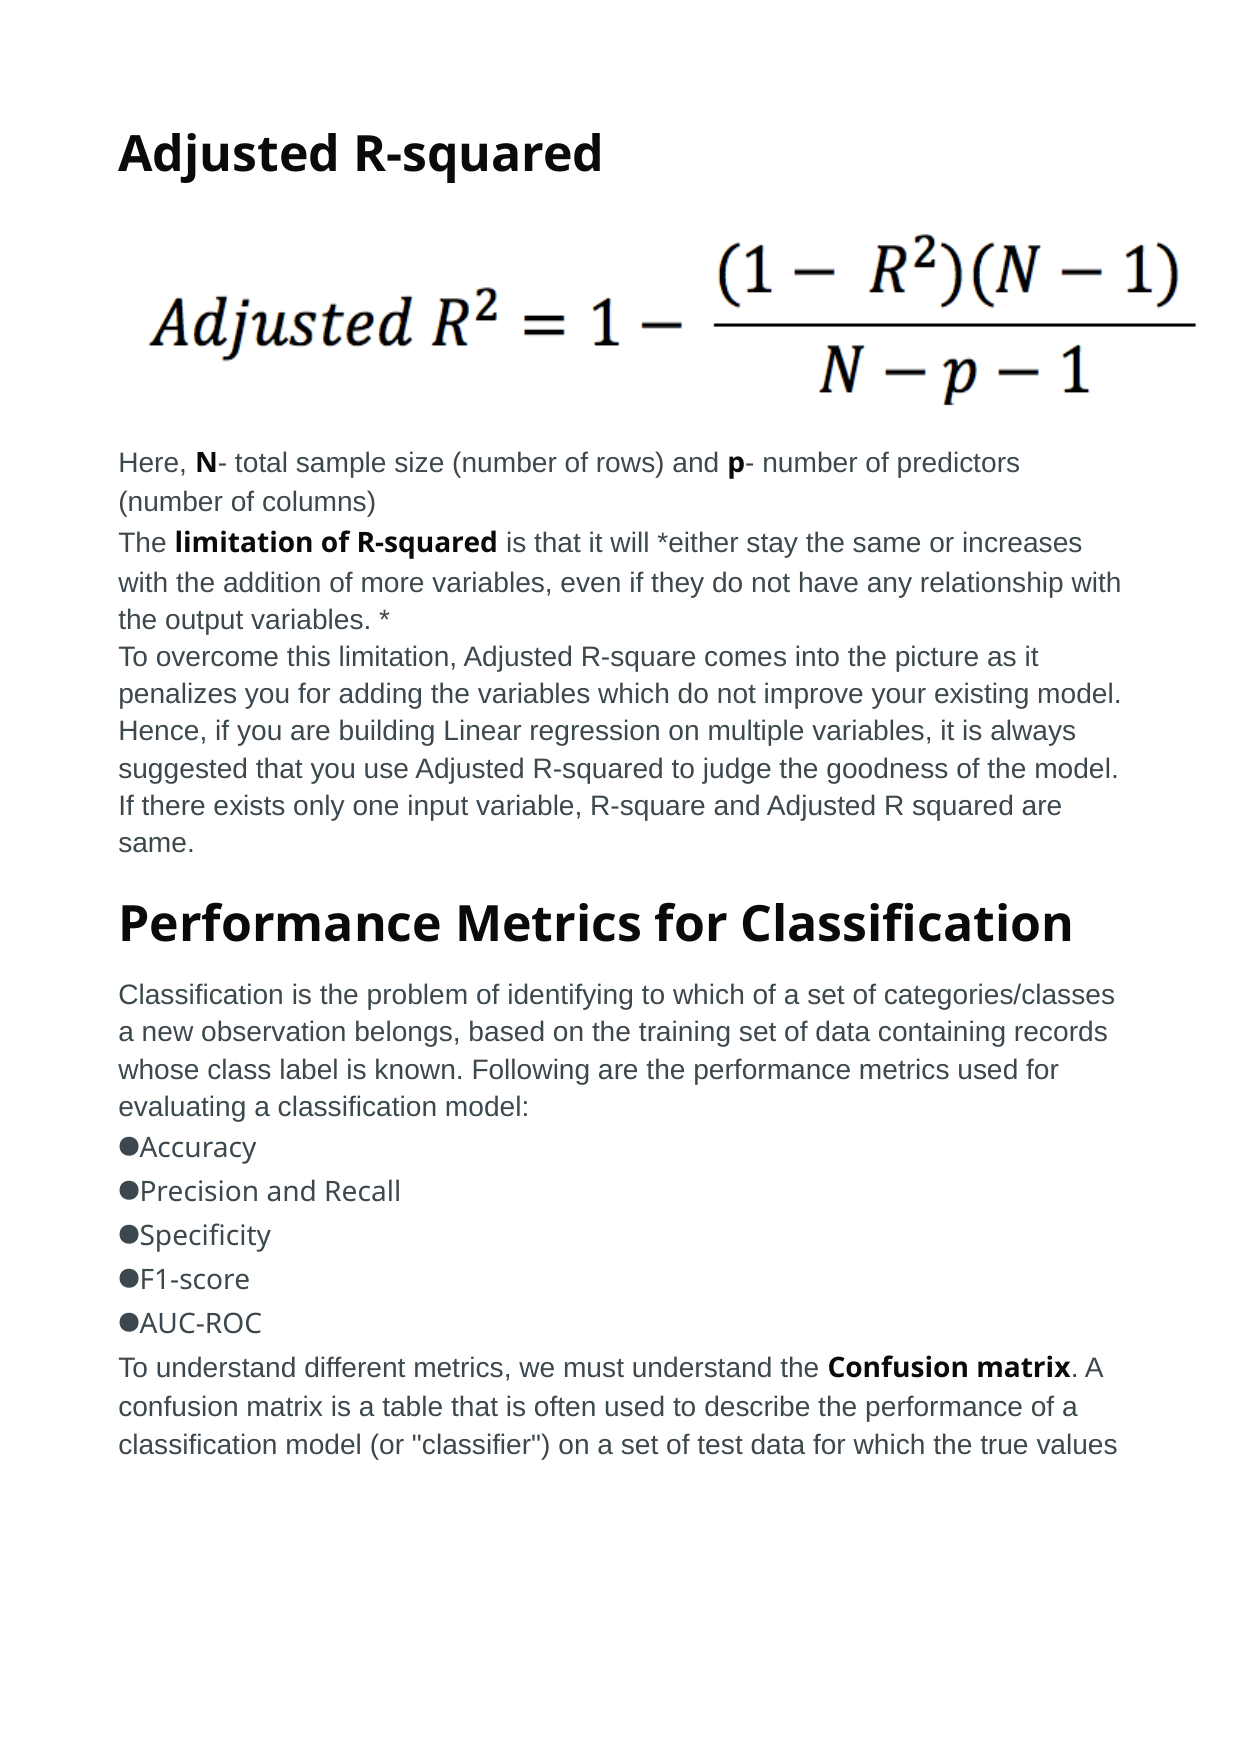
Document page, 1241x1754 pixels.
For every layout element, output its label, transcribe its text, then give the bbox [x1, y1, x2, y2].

text Classification is the problem of identifying to which of a set of categories/classes a new observation belongs, based on the training set of data containing records whose class label is known. Following are the performance metrics used for evaluating a classification model: [118, 978, 1122, 1122]
text If there exists only one input variable, R-square and Adjusted R squared are same. [118, 789, 1122, 858]
text To overcome this limitation, Adjusted R-square comes into the picture as it penalizes you for adding the variables which do not improve your existing model. [118, 640, 1122, 709]
list Specificity [118, 1215, 1122, 1253]
subtitle Performance Metrics for Classification [118, 888, 1122, 956]
list AUC-ROC [118, 1303, 1122, 1342]
text The limitation of R-squared is that it will *either stay the same or increases with the addition of more variables, even if they do not have any relationship with the output variables. * [118, 522, 1122, 635]
subtitle Adjusted R-squared [118, 118, 1122, 186]
list Accuracy [118, 1127, 1122, 1165]
list Precision and Recall [118, 1171, 1122, 1209]
picture [118, 208, 1212, 438]
list F1-score [118, 1259, 1122, 1297]
text Here, N- total sample size (number of rows) and p- number of predictors (number of columns) [118, 442, 1122, 518]
text Hence, if you are building Linear regression on multiple variables, it is always suggested that you use Adjusted R-squared to judge the goodness of the model. [118, 714, 1122, 784]
text To understand different metrics, we must understand the Confusion matrix. A confusion matrix is a table that is often used to describe the performance of a classification model (or "classifier") on a set of test data for which the true values [118, 1347, 1122, 1460]
